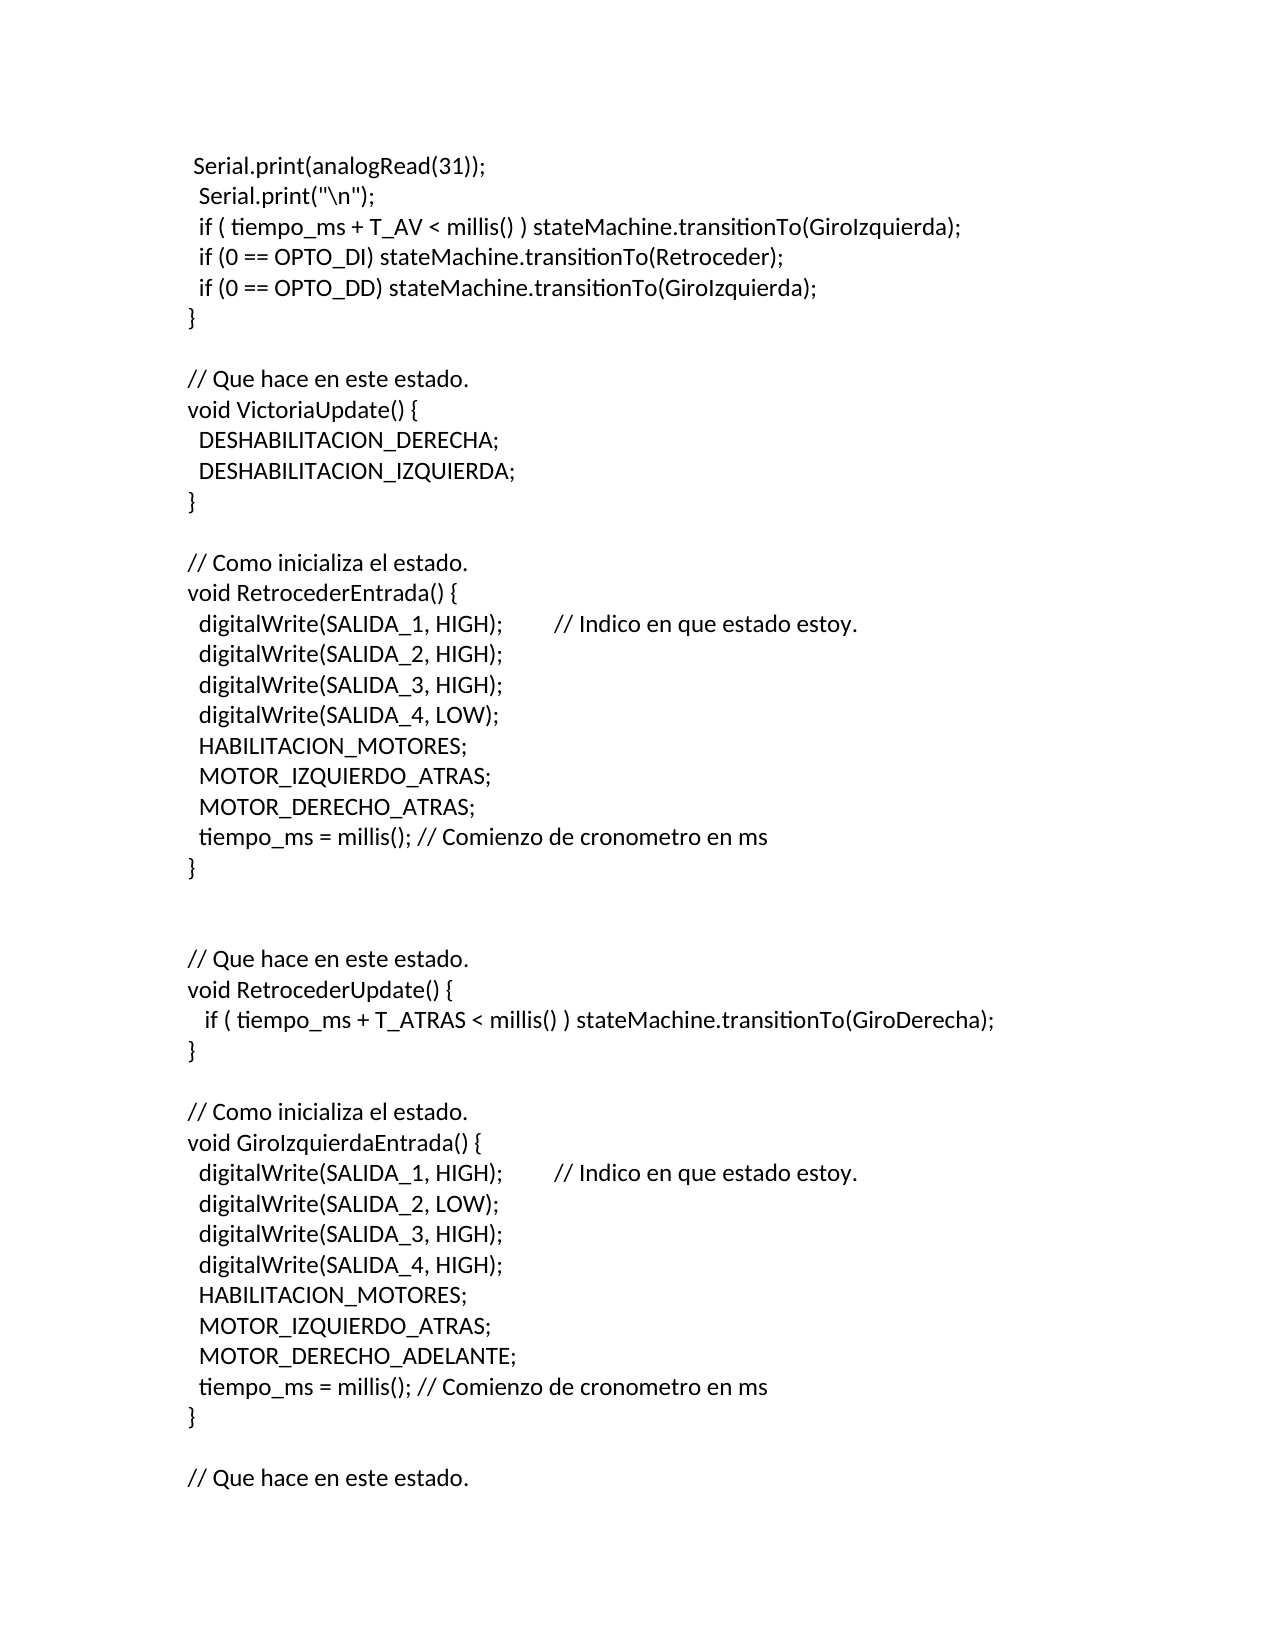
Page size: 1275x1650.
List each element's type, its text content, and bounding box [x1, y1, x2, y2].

text digitalWrite(SALIDA_1, HIGH); // Indico en que estado estoy. [187, 608, 1087, 638]
text void RetrocederUpdate() { [187, 974, 1087, 1004]
text DESHABILITACION_DERECHA; [187, 425, 1087, 455]
text void RetrocederEntrada() { [187, 577, 1087, 608]
text MOTOR_IZQUIERDO_ATRAS; [187, 760, 1087, 791]
text digitalWrite(SALIDA_2, HIGH); [187, 638, 1087, 669]
text DESHABILITACION_IZQUIERDA; [187, 455, 1087, 486]
text digitalWrite(SALIDA_4, LOW); [187, 699, 1087, 730]
text Serial.print("\n"); [187, 181, 1087, 211]
text Serial.print(analogRead(31)); [187, 150, 1087, 181]
text void VictoriaUpdate() { [187, 394, 1087, 425]
text void GiroIzquierdaEntrada() { [187, 1127, 1087, 1157]
text MOTOR_DERECHO_ATRAS; [187, 791, 1087, 821]
text // Como inicializa el estado. [187, 547, 1087, 577]
text // Que hace en este estado. [187, 364, 1087, 394]
text // Como inicializa el estado. [187, 1096, 1087, 1127]
text digitalWrite(SALIDA_3, HIGH); [187, 669, 1087, 699]
text if ( tiempo_ms + T_AV < millis() ) stateMachine.transitionTo(GiroIzquierda); [187, 211, 1087, 242]
text } [187, 1401, 1087, 1432]
text digitalWrite(SALIDA_3, HIGH); [187, 1218, 1087, 1249]
text MOTOR_DERECHO_ADELANTE; [187, 1340, 1087, 1371]
text } [187, 486, 1087, 516]
text // Que hace en este estado. [187, 1462, 1087, 1493]
text HABILITACION_MOTORES; [187, 730, 1087, 760]
text } [187, 303, 1087, 333]
text } [187, 1035, 1087, 1066]
text if (0 == OPTO_DI) stateMachine.transitionTo(Retroceder); [187, 242, 1087, 272]
text tiempo_ms = millis(); // Comienzo de cronometro en ms [187, 821, 1087, 852]
text digitalWrite(SALIDA_1, HIGH); // Indico en que estado estoy. [187, 1157, 1087, 1188]
text // Que hace en este estado. [187, 943, 1087, 974]
text if (0 == OPTO_DD) stateMachine.transitionTo(GiroIzquierda); [187, 272, 1087, 303]
text digitalWrite(SALIDA_4, HIGH); [187, 1249, 1087, 1279]
text tiempo_ms = millis(); // Comienzo de cronometro en ms [187, 1371, 1087, 1401]
text HABILITACION_MOTORES; [187, 1279, 1087, 1310]
text MOTOR_IZQUIERDO_ATRAS; [187, 1310, 1087, 1340]
text if ( tiempo_ms + T_ATRAS < millis() ) stateMachine.transitionTo(GiroDerecha); [187, 1004, 1087, 1035]
text } [187, 852, 1087, 882]
text digitalWrite(SALIDA_2, LOW); [187, 1188, 1087, 1218]
